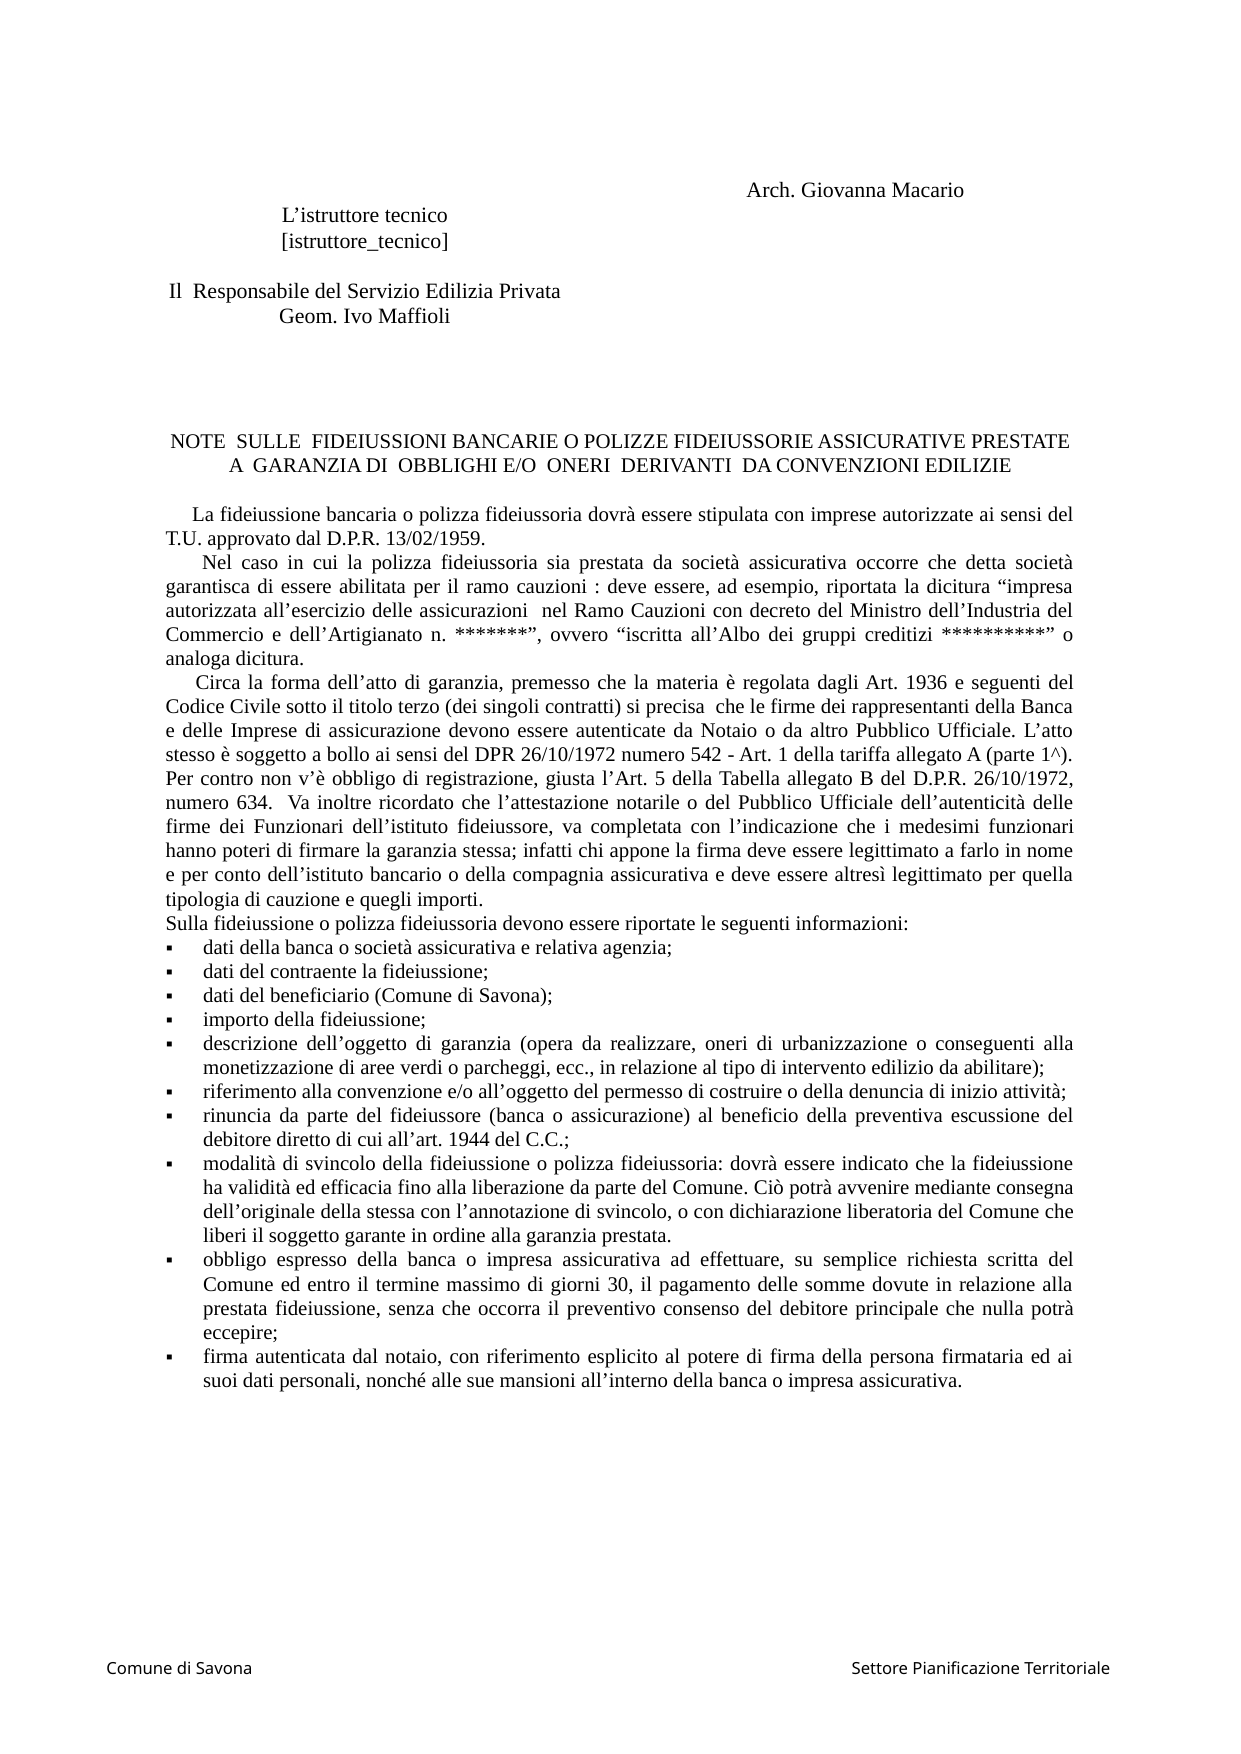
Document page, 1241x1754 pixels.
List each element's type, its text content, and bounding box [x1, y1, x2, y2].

list dati della banca o società assicurativa e relativa agenzia; [165, 934, 1075, 959]
list firma autenticata dal notaio, con riferimento esplicito al potere di firma della persona firmataria ed ai suoi dati personali, nonché alle sue mansioni all’interno della banca o impresa assicurativa. [165, 1344, 1075, 1392]
text Sulla fideiussione o polizza fideiussoria devono essere riportate le seguenti informazioni: [165, 911, 1075, 934]
text Circa la forma dell’atto di garanzia, premesso che la materia è regolata dagli Art. 1936 e seguenti del Codice Civile sotto il titolo terzo (dei singoli contratti) si precisa che le firme dei rappresentanti della Banca e delle Imprese di assicurazione devono essere autenticate da Notaio o da altro Pubblico Ufficiale. L’atto stesso è soggetto a bollo ai sensi del DPR 26/10/1972 numero 542 - Art. 1 della tariffa allegato A (parte 1^). Per contro non v’è obbligo di registrazione, giusta l’Art. 5 della Tabella allegato B del D.P.R. 26/10/1972, numero 634. Va inoltre ricordato che l’attestazione notarile o del Pubblico Ufficiale dell’autenticità delle firme dei Funzionari dell’istituto fideiussore, va completata con l’indicazione che i medesimi funzionari hanno poteri di firmare la garanzia stessa; infatti chi appone la firma deve essere legittimato a farlo in nome e per conto dell’istituto bancario o della compagnia assicurativa e deve essere altresì legittimato per quella tipologia di cauzione e quegli importi. [165, 670, 1075, 911]
table_header Arch. Giovanna Macario [593, 177, 1117, 253]
list importo della fideiussione; [165, 1007, 1075, 1031]
table_header L’istruttore tecnico [istruttore_tecnico] [99, 177, 593, 253]
table_cell Il Responsabile del Servizio Edilizia Privata Geom. Ivo Maffioli [99, 253, 593, 328]
list descrizione dell’oggetto di garanzia (opera da realizzare, oneri di urbanizzazione o conseguenti alla monetizzazione di aree verdi o parcheggi, ecc., in relazione al tipo di intervento edilizio da abilitare); [165, 1031, 1075, 1079]
list dati del contraente la fideiussione; [165, 959, 1075, 983]
text NOTE SULLE FIDEIUSSIONI BANCARIE O POLIZZE FIDEIUSSORIE ASSICURATIVE PRESTATE A GARANZIA DI OBBLIGHI E/O ONERI DERIVANTI DA CONVENZIONI EDILIZIE [165, 429, 1075, 477]
list riferimento alla convenzione e/o all’oggetto del permesso di costruire o della denuncia di inizio attività; [165, 1079, 1075, 1103]
table_cell [593, 253, 1117, 328]
list obbligo espresso della banca o impresa assicurativa ad effettuare, su semplice richiesta scritta del Comune ed entro il termine massimo di giorni 30, il pagamento delle somme dovute in relazione alla prestata fideiussione, senza che occorra il preventivo consenso del debitore principale che nulla potrà eccepire; [165, 1247, 1075, 1344]
list modalità di svincolo della fideiussione o polizza fideiussoria: dovrà essere indicato che la fideiussione ha validità ed efficacia fino alla liberazione da parte del Comune. Ciò potrà avvenire mediante consegna dell’originale della stessa con l’annotazione di svincolo, o con dichiarazione liberatoria del Comune che liberi il soggetto garante in ordine alla garanzia prestata. [165, 1151, 1075, 1247]
list dati del beneficiario (Comune di Savona); [165, 983, 1075, 1007]
text Nel caso in cui la polizza fideiussoria sia prestata da società assicurativa occorre che detta società garantisca di essere abilitata per il ramo cauzioni : deve essere, ad esempio, riportata la dicitura “impresa autorizzata all’esercizio delle assicurazioni nel Ramo Cauzioni con decreto del Ministro dell’Industria del Commercio e dell’Artigianato n. *******”, ovvero “iscritta all’Albo dei gruppi creditizi **********” o analoga dicitura. [165, 549, 1075, 670]
text La fideiussione bancaria o polizza fideiussoria dovrà essere stipulata con imprese autorizzate ai sensi del T.U. approvato dal D.P.R. 13/02/1959. [165, 501, 1075, 549]
list rinuncia da parte del fideiussore (banca o assicurazione) al beneficio della preventiva escussione del debitore diretto di cui all’art. 1944 del C.C.; [165, 1103, 1075, 1151]
